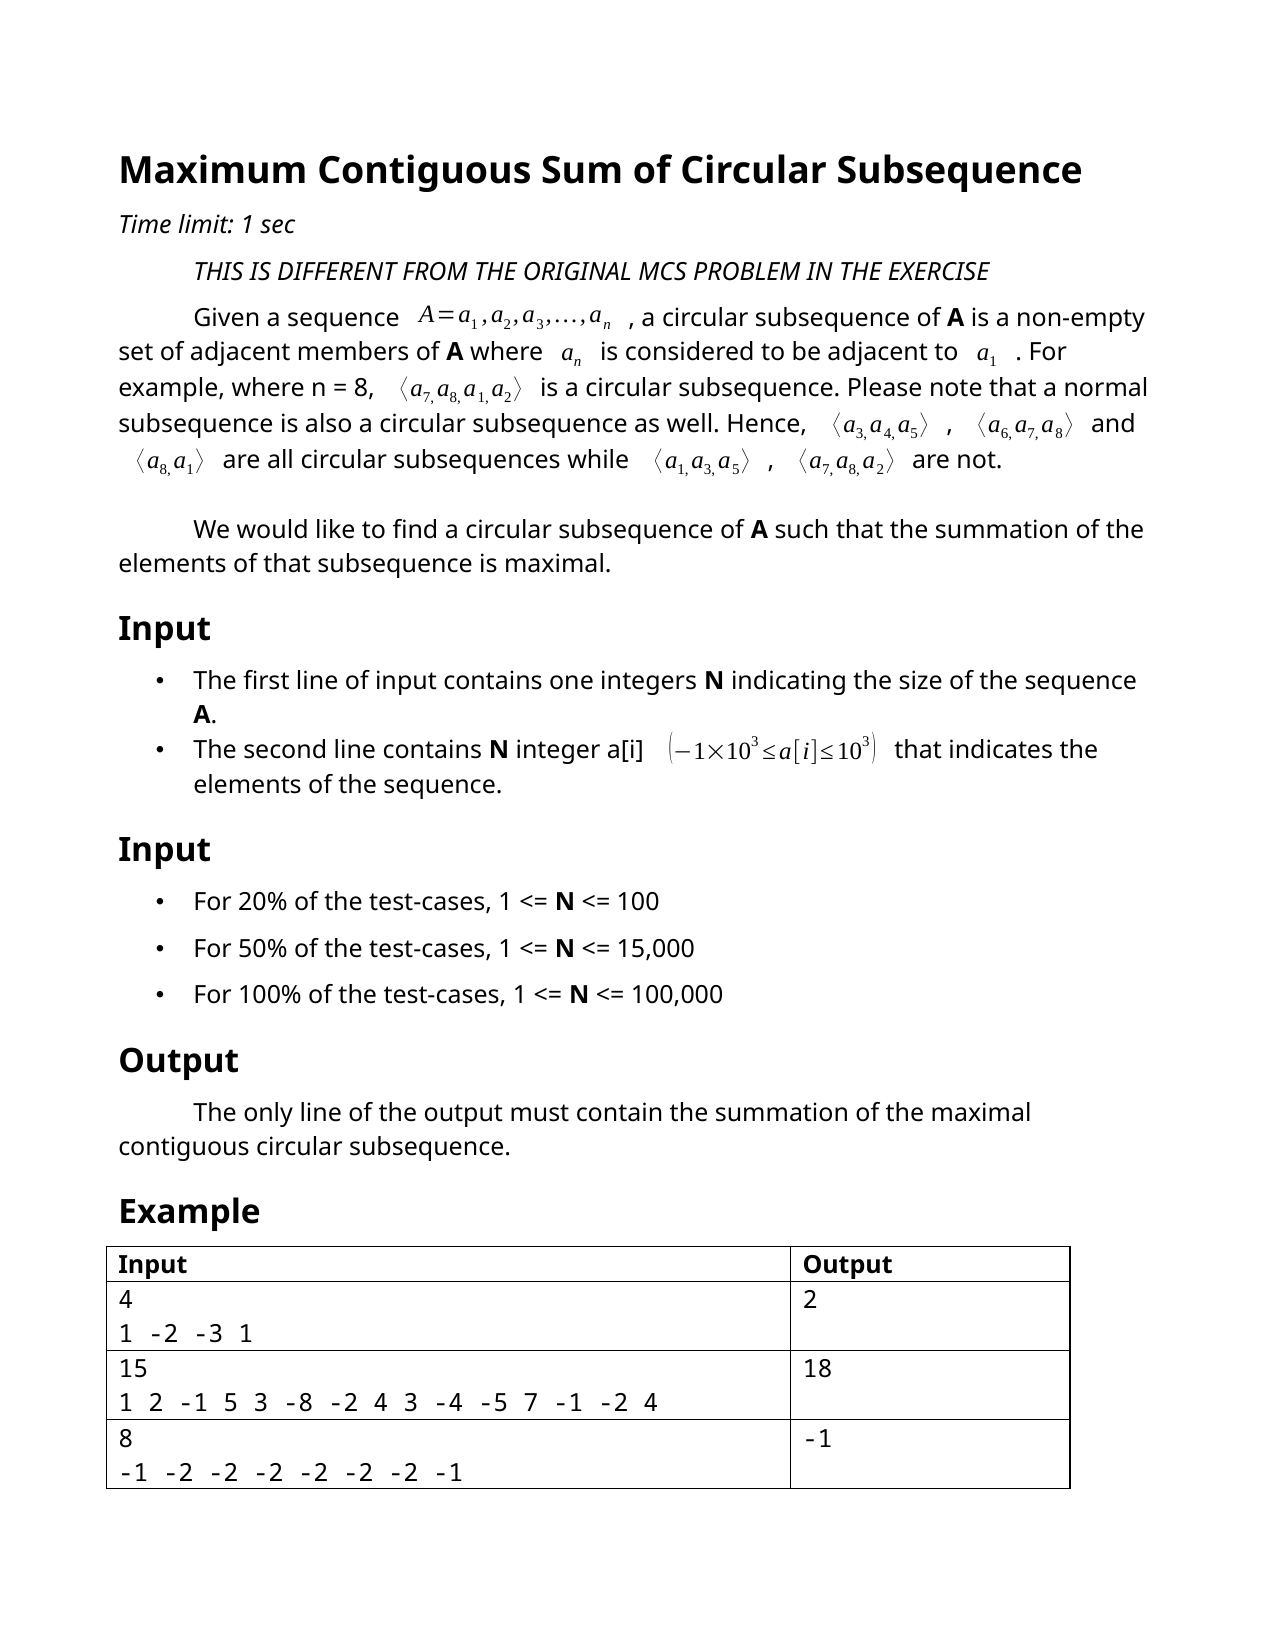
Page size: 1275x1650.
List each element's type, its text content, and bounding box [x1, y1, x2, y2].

subtitle Input [118, 826, 1157, 871]
subtitle Output [118, 1036, 1157, 1082]
table_cell 4 1 -2 -3 1 [107, 1282, 790, 1350]
text THIS IS DIFFERENT FROM THE ORIGINAL MCS PROBLEM IN THE EXERCISE [118, 253, 1157, 287]
table_header Input [107, 1247, 790, 1281]
title Maximum Contiguous Sum of Circular Subsequence [118, 143, 1157, 194]
list For 100% of the test-cases, 1 <= N <= 100,000 [156, 977, 1157, 1011]
table_cell 2 [791, 1282, 1069, 1350]
table_cell 18 [791, 1351, 1069, 1419]
table_cell -1 [791, 1420, 1069, 1488]
table_header Output [791, 1247, 1069, 1281]
text Time limit: 1 sec [118, 207, 1157, 241]
text Given a sequence, a circular subsequence of A is a non-empty set of adjacent members of A whereis considered to be adjacent to. For example, where n = 8, is a circular subsequence. Please note that a normal subsequence is also a circular subsequence as well. Hence, , and are all circular subsequences while , are not. [118, 300, 1157, 478]
list For 50% of the test-cases, 1 <= N <= 15,000 [156, 931, 1157, 964]
list For 20% of the test-cases, 1 <= N <= 100 [156, 884, 1157, 918]
text The only line of the output must contain the summation of the maximal contiguous circular subsequence. [118, 1094, 1157, 1162]
table_cell 15 1 2 -1 5 3 -8 -2 4 3 -4 -5 7 -1 -2 4 [107, 1351, 790, 1419]
table_cell 8 -1 -2 -2 -2 -2 -2 -2 -1 [107, 1420, 790, 1488]
list The second line contains N integer a[i] that indicates the elements of the sequence. [156, 731, 1157, 801]
subtitle Example [118, 1187, 1157, 1233]
list The first line of input contains one integers N indicating the size of the sequence A. [156, 663, 1157, 731]
text We would like to find a circular subsequence of A such that the summation of the elements of that subsequence is maximal. [118, 512, 1157, 580]
subtitle Input [118, 605, 1157, 651]
